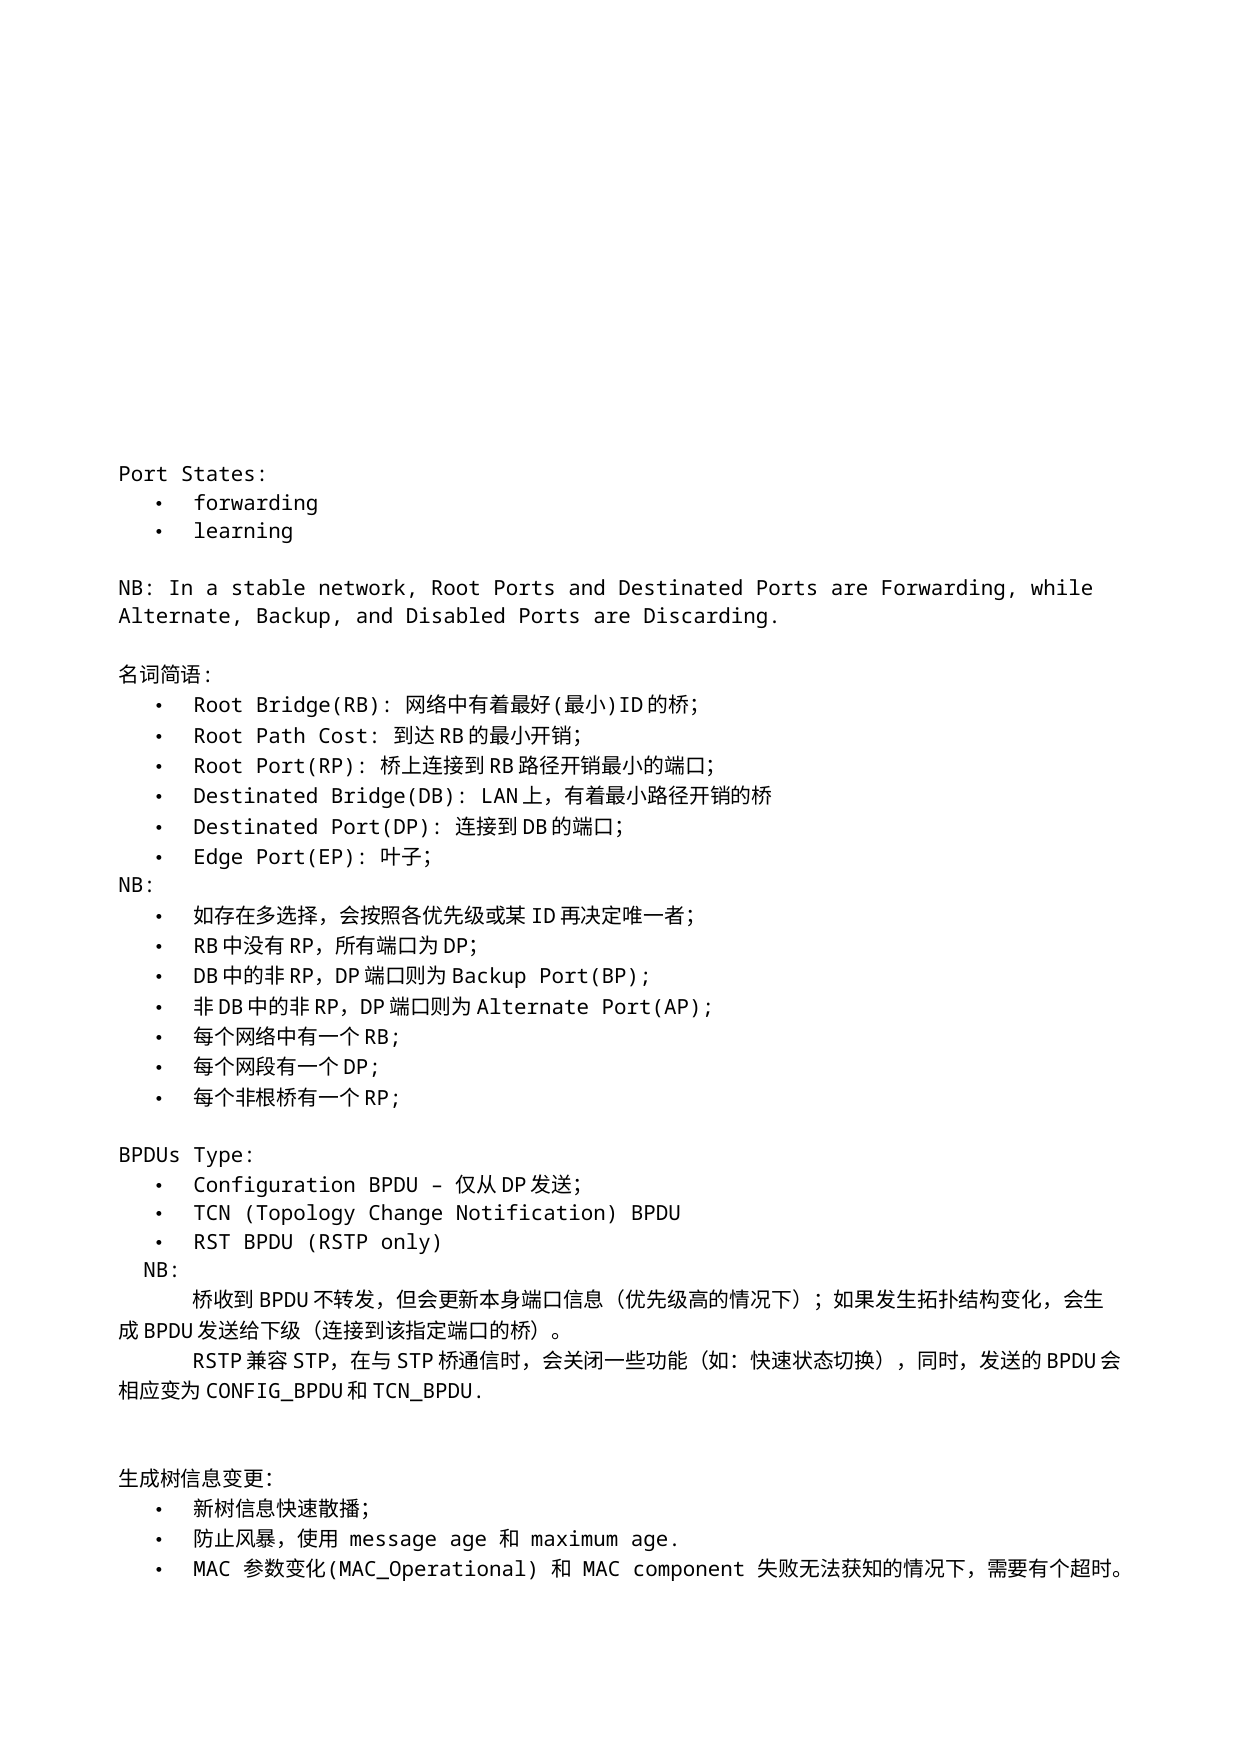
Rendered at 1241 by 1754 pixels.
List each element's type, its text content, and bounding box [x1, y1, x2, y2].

list forwarding [156, 488, 1122, 516]
text NB: [118, 871, 1122, 899]
text BPDUs Type: [118, 1140, 1122, 1168]
list Root Port(RP): 桥上连接到RB路径开销最小的端口； [156, 749, 1122, 780]
list RB中没有RP，所有端口为DP； [156, 929, 1122, 960]
list 每个网络中有一个RB; [156, 1020, 1122, 1051]
list Root Path Cost: 到达RB的最小开销； [156, 719, 1122, 749]
list 如存在多选择，会按照各优先级或某ID再决定唯一者； [156, 899, 1122, 929]
text 桥收到BPDU不转发，但会更新本身端口信息（优先级高的情况下）；如果发生拓扑结构变化，会生成BPDU发送给下级（连接到该指定端口的桥）。 [118, 1284, 1122, 1344]
list DB中的非RP，DP端口则为Backup Port(BP); [156, 960, 1122, 990]
list MAC 参数变化(MAC_Operational) 和 MAC component 失败无法获知的情况下，需要有个超时。 [156, 1553, 1122, 1583]
list learning [156, 516, 1122, 545]
list 非DB中的非RP，DP端口则为Alternate Port(AP); [156, 990, 1122, 1020]
list Root Bridge(RB): 网络中有着最好(最小)ID的桥； [156, 689, 1122, 719]
list RST BPDU (RSTP only) [156, 1227, 1122, 1255]
text NB: In a stable network, Root Ports and Destinated Ports are Forwarding, while Alternate, Backup, and Disabled Ports are Discarding. [118, 573, 1122, 630]
list 防止风暴，使用 message age 和 maximum age. [156, 1522, 1122, 1553]
list Destinated Port(DP): 连接到DB的端口； [156, 810, 1122, 840]
list 每个非根桥有一个RP; [156, 1081, 1122, 1111]
list 每个网段有一个DP; [156, 1051, 1122, 1081]
list Configuration BPDU – 仅从DP发送； [156, 1168, 1122, 1198]
list Edge Port(EP): 叶子； [156, 840, 1122, 871]
list 新树信息快速散播； [156, 1492, 1122, 1522]
list Destinated Bridge(DB): LAN上，有着最小路径开销的桥 [156, 780, 1122, 810]
text RSTP兼容STP，在与STP桥通信时，会关闭一些功能（如：快速状态切换），同时，发送的BPDU会相应变为CONFIG_BPDU和TCN_BPDU. [118, 1344, 1122, 1405]
list TCN (Topology Change Notification) BPDU [156, 1198, 1122, 1227]
text NB: [118, 1255, 1122, 1284]
text Port States: [118, 459, 1122, 488]
text 生成树信息变更： [118, 1462, 1122, 1492]
text 名词简语: [118, 658, 1122, 689]
